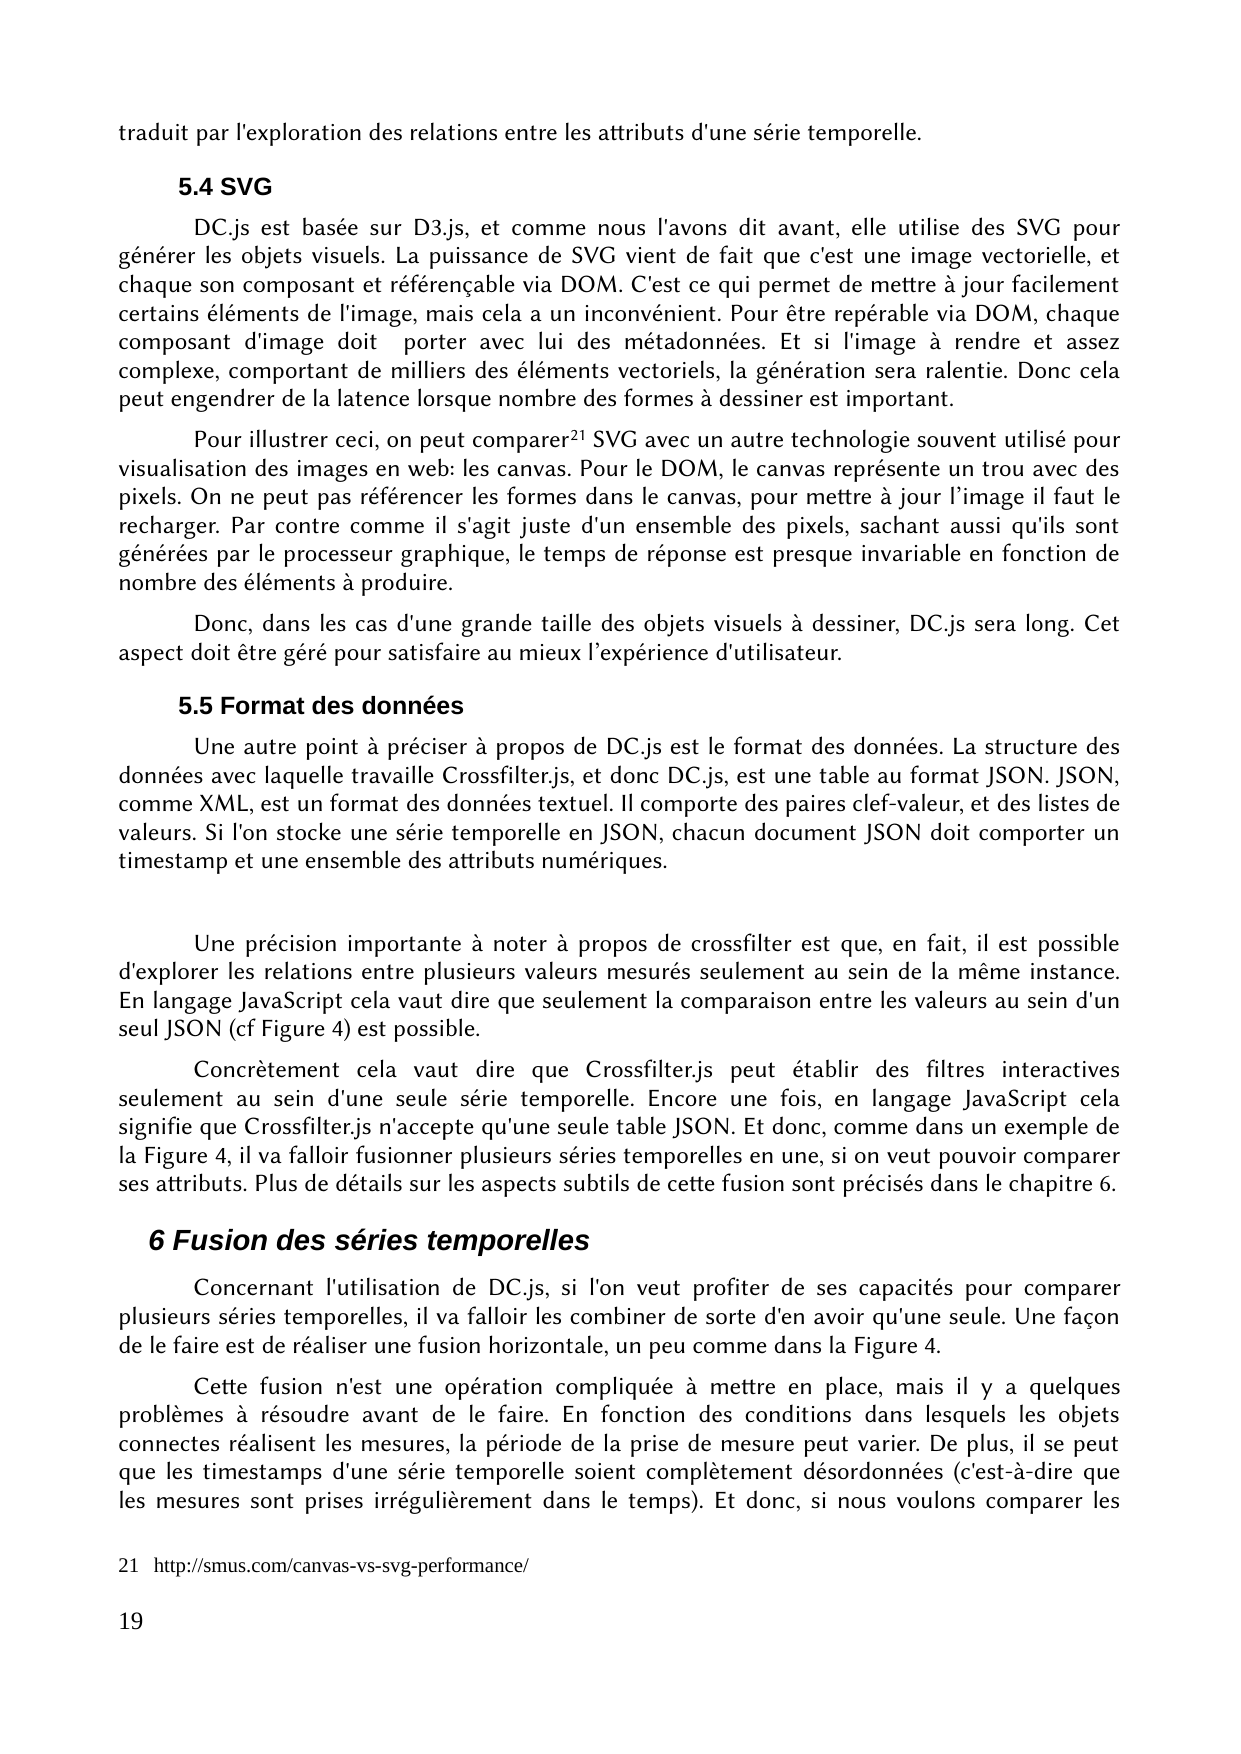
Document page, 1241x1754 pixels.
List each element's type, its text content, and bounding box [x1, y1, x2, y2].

text Pour illustrer ceci, on peut comparer SVG avec un autre technologie souvent utilisé pour visualisation des images en web: les canvas. Pour le DOM, le canvas représente un trou avec des pixels. On ne peut pas référencer les formes dans le canvas, pour mettre à jour l’image il faut le recharger. Par contre comme il s'agit juste d'un ensemble des pixels, sachant aussi qu'ils sont générées par le processeur graphique, le temps de réponse est presque invariable en fonction de nombre des éléments à produire. [118, 425, 1122, 596]
text Cette fusion n'est une opération compliquée à mettre en place, mais il y a quelques problèmes à résoudre avant de le faire. En fonction des conditions dans lesquels les objets connectes réalisent les mesures, la période de la prise de mesure peut varier. De plus, il se peut que les timestamps d'une série temporelle soient complètement désordonnées (c'est-à-dire que les mesures sont prises irrégulièrement dans le temps). Et donc, si nous voulons comparer les [118, 1372, 1122, 1514]
subtitle Format des données [118, 691, 1122, 720]
text Concrètement cela vaut dire que Crossfilter.js peut établir des filtres interactives seulement au sein d'une seule série temporelle. Encore une fois, en langage JavaScript cela signifie que Crossfilter.js n'accepte qu'une seule table JSON. Et donc, comme dans un exemple de la Figure 4, il va falloir fusionner plusieurs séries temporelles en une, si on veut pouvoir comparer ses attributs. Plus de détails sur les aspects subtils de cette fusion sont précisés dans le chapitre 6. [118, 1055, 1122, 1198]
text traduit par l'exploration des relations entre les attributs d'une série temporelle. [118, 118, 1122, 147]
text Une précision importante à noter à propos de crossfilter est que, en fait, il est possible d'explorer les relations entre plusieurs valeurs mesurés seulement au sein de la même instance. En langage JavaScript cela vaut dire que seulement la comparaison entre les valeurs au sein d'un seul JSON (cf Figure 4) est possible. [118, 928, 1122, 1043]
text Donc, dans les cas d'une grande taille des objets visuels à dessiner, DC.js sera long. Cet aspect doit être géré pour satisfaire au mieux l’expérience d'utilisateur. [118, 609, 1122, 666]
subtitle SVG [118, 172, 1122, 200]
text http://smus.com/canvas-vs-svg-performance/ [118, 1553, 1122, 1577]
text Une autre point à préciser à propos de DC.js est le format des données. La structure des données avec laquelle travaille Crossfilter.js, et donc DC.js, est une table au format JSON. JSON, comme XML, est un format des données textuel. Il comporte des paires clef-valeur, et des listes de valeurs. Si l'on stocke une série temporelle en JSON, chacun document JSON doit comporter un timestamp et une ensemble des attributs numériques. [118, 732, 1122, 875]
subtitle Fusion des séries temporelles [118, 1223, 1122, 1256]
text DC.js est basée sur D3.js, et comme nous l'avons dit avant, elle utilise des SVG pour générer les objets visuels. La puissance de SVG vient de fait que c'est une image vectorielle, et chaque son composant et référençable via DOM. C'est ce qui permet de mettre à jour facilement certains éléments de l'image, mais cela a un inconvénient. Pour être repérable via DOM, chaque composant d'image doit porter avec lui des métadonnées. Et si l'image à rendre et assez complexe, comportant de milliers des éléments vectoriels, la génération sera ralentie. Donc cela peut engendrer de la latence lorsque nombre des formes à dessiner est important. [118, 213, 1122, 413]
text Concernant l'utilisation de DC.js, si l'on veut profiter de ses capacités pour comparer plusieurs séries temporelles, il va falloir les combiner de sorte d'en avoir qu'une seule. Une façon de le faire est de réaliser une fusion horizontale, un peu comme dans la Figure 4. [118, 1269, 1122, 1359]
